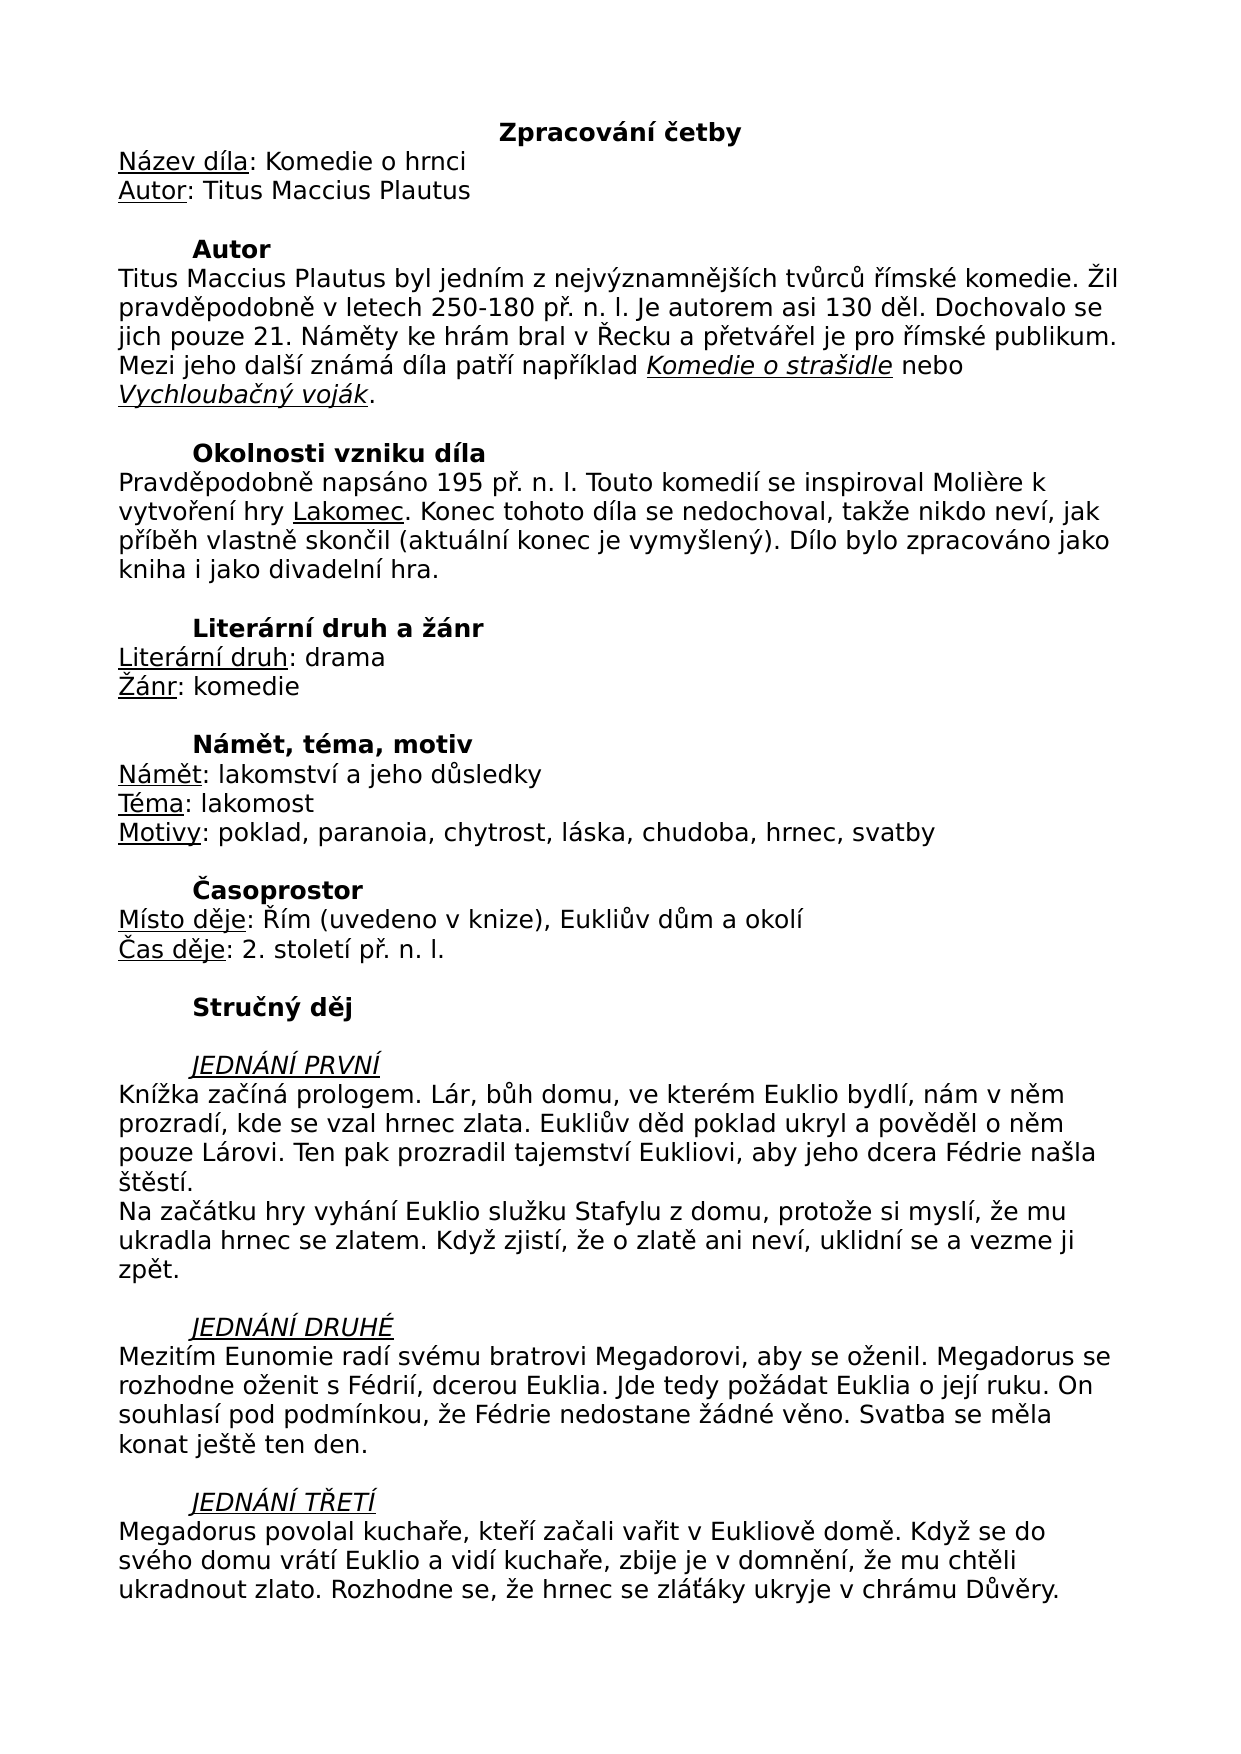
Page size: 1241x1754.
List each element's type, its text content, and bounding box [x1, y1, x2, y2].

text Autor: Titus Maccius Plautus [118, 176, 1122, 206]
text Časoprostor Místo děje: Řím (uvedeno v knize), Eukliův dům a okolí Čas děje: 2. století př. n. l. [118, 876, 1122, 964]
text Mezitím Eunomie radí svému bratrovi Megadorovi, aby se oženil. Megadorus se rozhodne oženit s Fédrií, dcerou Euklia. Jde tedy požádat Euklia o její ruku. On souhlasí pod podmínkou, že Fédrie nedostane žádné věno. Svatba se měla konat ještě ten den. [118, 1342, 1122, 1459]
text JEDNÁNÍ DRUHÉ [118, 1313, 1122, 1342]
text JEDNÁNÍ PRVNÍ [118, 1051, 1122, 1080]
text Autor Titus Maccius Plautus byl jedním z nejvýznamnějších tvůrců římské komedie. Žil pravděpodobně v letech 250-180 př. n. l. Je autorem asi 130 děl. Dochovalo se jich pouze 21. Náměty ke hrám bral v Řecku a přetvářel je pro římské publikum. Mezi jeho další známá díla patří například Komedie o strašidle nebo Vychloubačný voják. [118, 235, 1122, 410]
text Stručný děj [118, 993, 1122, 1022]
text Literární druh a žánr Literární druh: drama Žánr: komedie [118, 614, 1122, 701]
text JEDNÁNÍ TŘETÍ [118, 1488, 1122, 1517]
text Knížka začíná prologem. Lár, bůh domu, ve kterém Euklio bydlí, nám v něm prozradí, kde se vzal hrnec zlata. Eukliův děd poklad ukryl a pověděl o něm pouze Lárovi. Ten pak prozradil tajemství Eukliovi, aby jeho dcera Fédrie našla štěstí. [118, 1080, 1122, 1197]
text Okolnosti vzniku díla [118, 439, 1122, 468]
text Název díla: Komedie o hrnci [118, 147, 1122, 176]
text Zpracování četby [118, 118, 1122, 147]
text Na začátku hry vyhání Euklio služku Stafylu z domu, protože si myslí, že mu ukradla hrnec se zlatem. Když zjistí, že o zlatě ani neví, uklidní se a vezme ji zpět. [118, 1197, 1122, 1284]
text Pravděpodobně napsáno 195 př. n. l. Touto komedií se inspiroval Molière k vytvoření hry Lakomec. Konec tohoto díla se nedochoval, takže nikdo neví, jak příběh vlastně skončil (aktuální konec je vymyšlený). Dílo bylo zpracováno jako kniha i jako divadelní hra. [118, 468, 1122, 585]
text Námět, téma, motiv Námět: lakomství a jeho důsledky Téma: lakomost Motivy: poklad, paranoia, chytrost, láska, chudoba, hrnec, svatby [118, 731, 1122, 847]
text Megadorus povolal kuchaře, kteří začali vařit v Eukliově domě. Když se do svého domu vrátí Euklio a vidí kuchaře, zbije je v domnění, že mu chtěli ukradnout zlato. Rozhodne se, že hrnec se zláťáky ukryje v chrámu Důvěry. [118, 1517, 1122, 1604]
